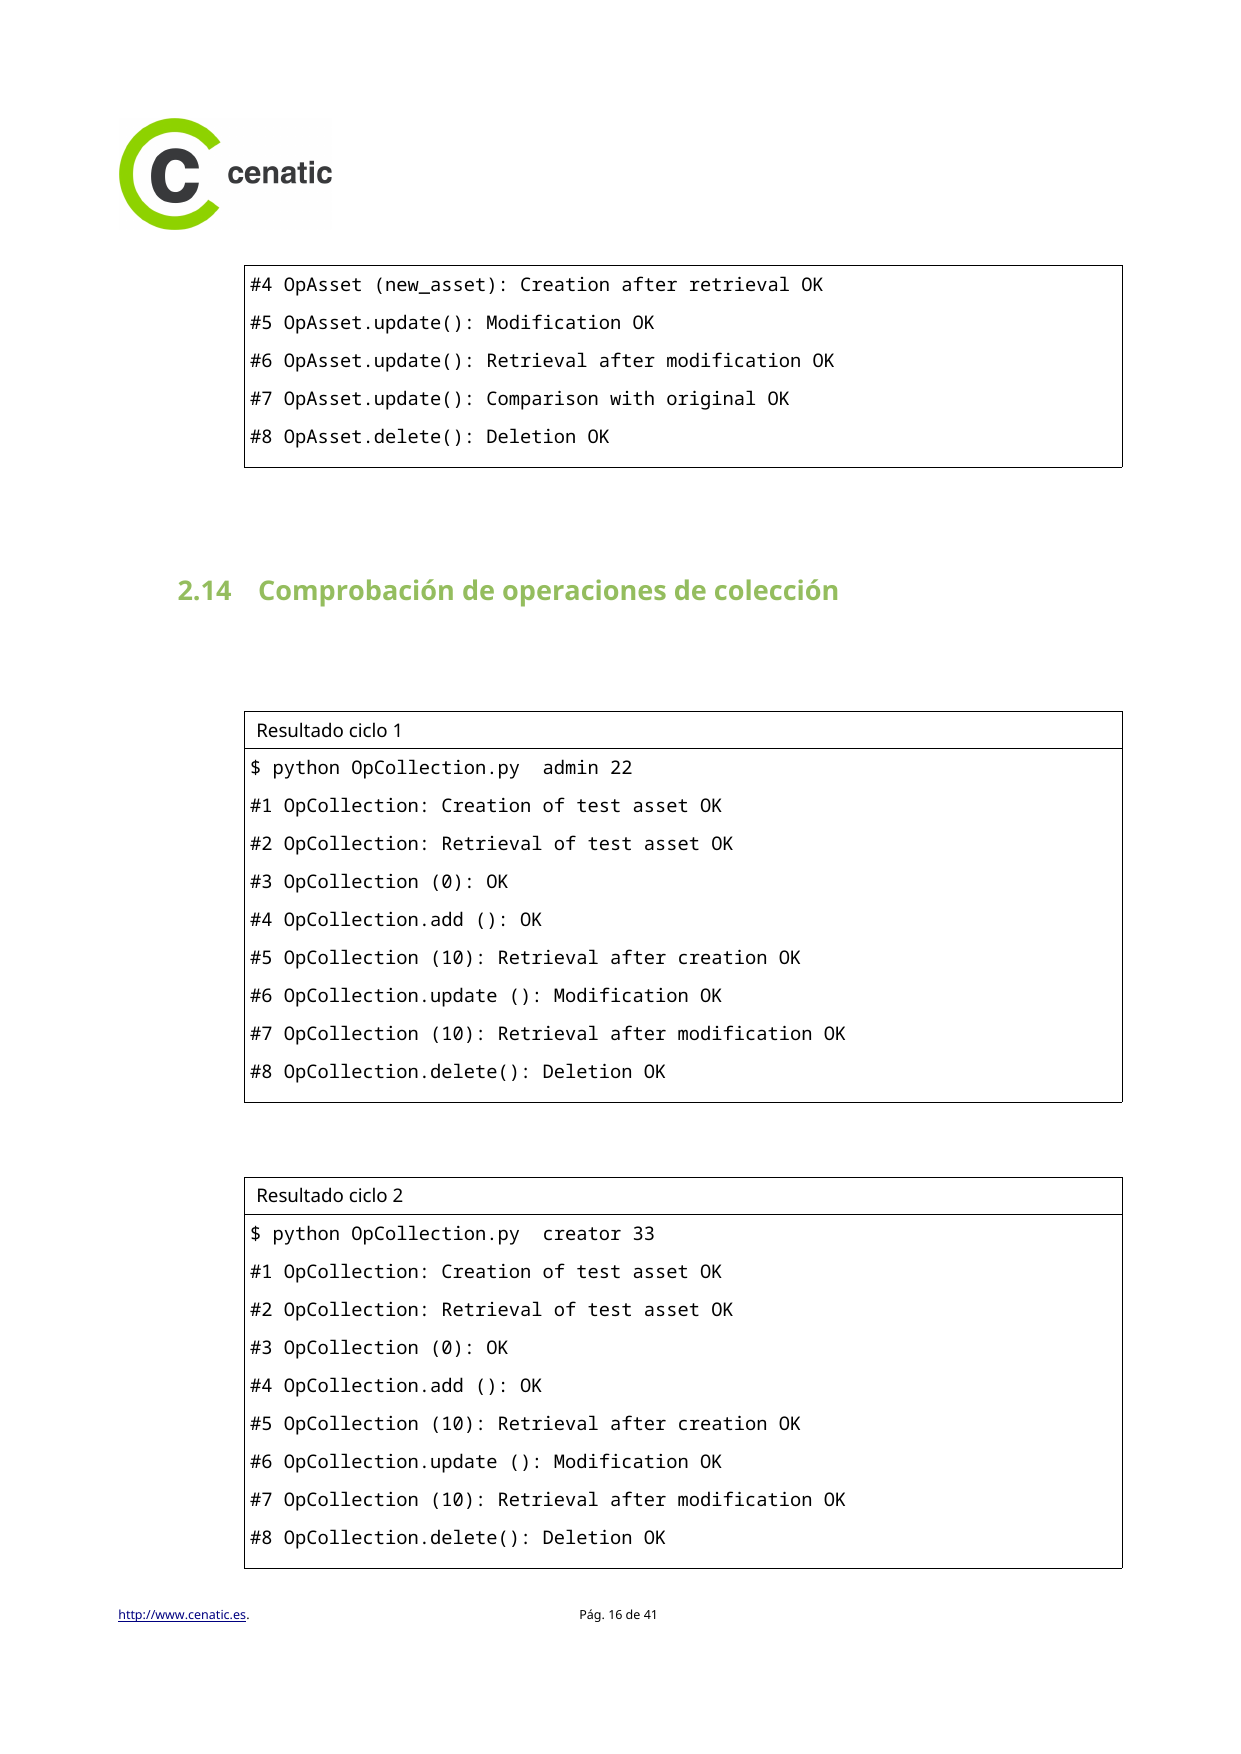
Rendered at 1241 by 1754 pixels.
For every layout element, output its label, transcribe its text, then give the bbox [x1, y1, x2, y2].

subtitle Comprobación de operaciones de colección [118, 571, 1122, 608]
table_cell $ python OpCollection.py creator 33 #1 OpCollection: Creation of test asset OK #2 OpCollection: Retrieval of test asset OK #3 OpCollection (0): OK #4 OpCollection.add (): OK #5 OpCollection (10): Retrieval after creation OK #6 OpCollection.update (): Modification OK #7 OpCollection (10): Retrieval after modification OK #8 OpCollection.delete(): Deletion OK [245, 1215, 1122, 1568]
picture [119, 118, 332, 230]
table_header Resultado ciclo 1 [245, 712, 1122, 748]
table_cell $ python OpCollection.py admin 22 #1 OpCollection: Creation of test asset OK #2 OpCollection: Retrieval of test asset OK #3 OpCollection (0): OK #4 OpCollection.add (): OK #5 OpCollection (10): Retrieval after creation OK #6 OpCollection.update (): Modification OK #7 OpCollection (10): Retrieval after modification OK #8 OpCollection.delete(): Deletion OK [245, 749, 1122, 1102]
table_cell #4 OpAsset (new_asset): Creation after retrieval OK #5 OpAsset.update(): Modification OK #6 OpAsset.update(): Retrieval after modification OK #7 OpAsset.update(): Comparison with original OK #8 OpAsset.delete(): Deletion OK [245, 266, 1122, 467]
table_header Resultado ciclo 2 [245, 1178, 1122, 1214]
